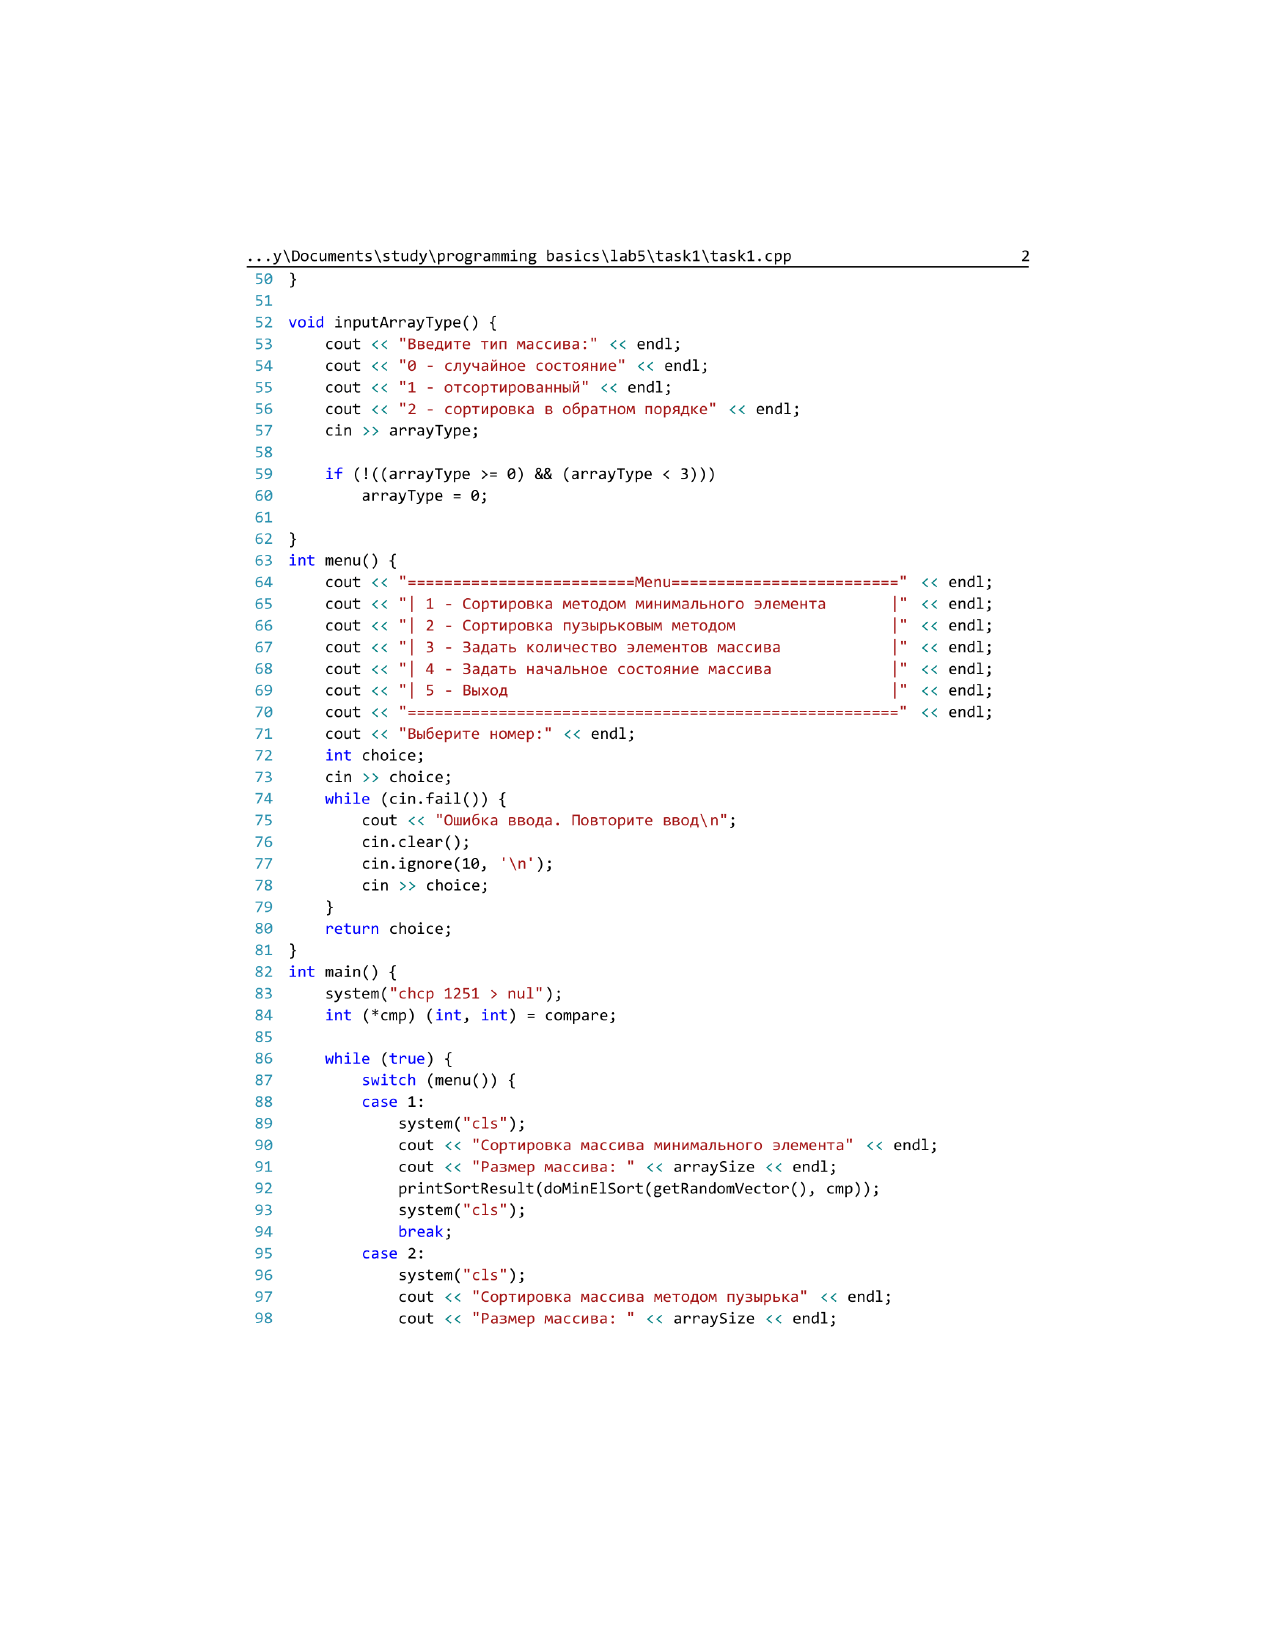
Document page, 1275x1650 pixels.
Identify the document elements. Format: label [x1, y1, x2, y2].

picture [118, 118, 1157, 1463]
